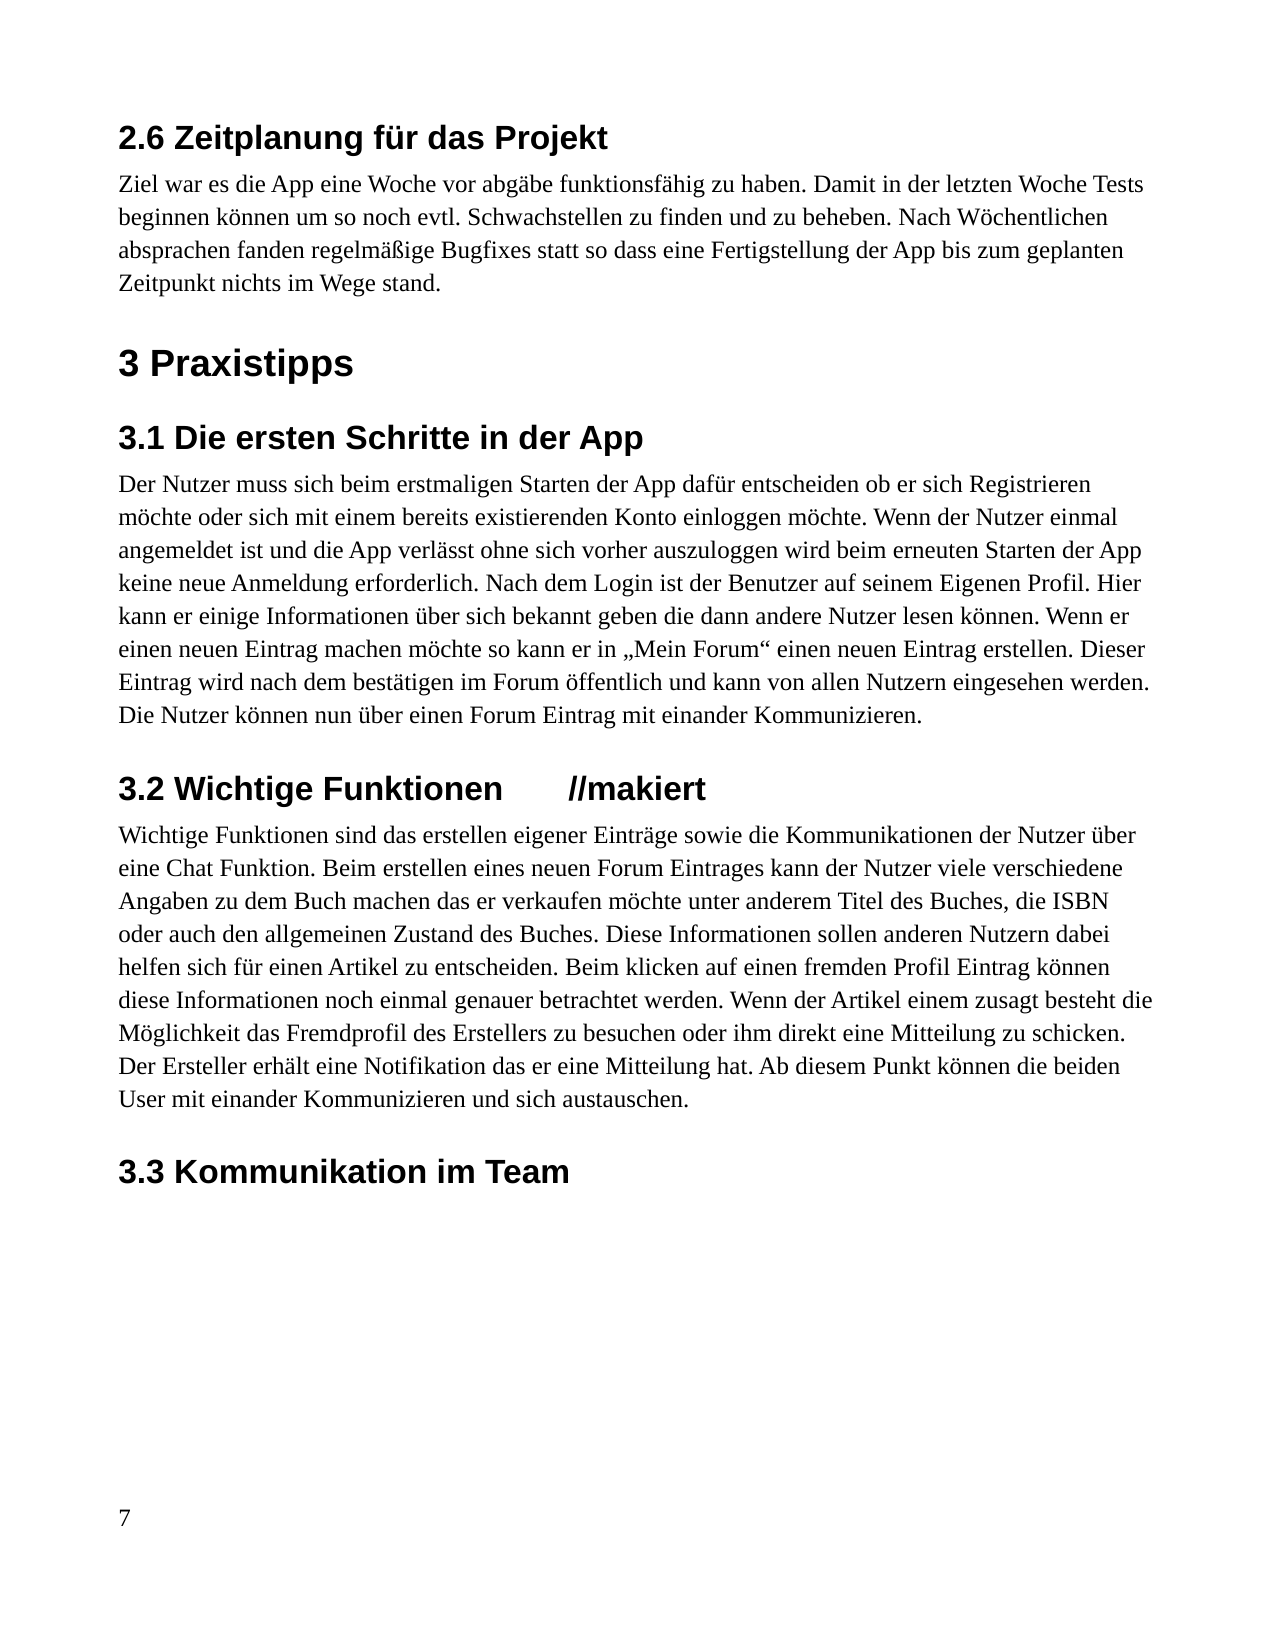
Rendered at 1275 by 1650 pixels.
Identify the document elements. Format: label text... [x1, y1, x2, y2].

text Wichtige Funktionen sind das erstellen eigener Einträge sowie die Kommunikationen der Nutzer über eine Chat Funktion. Beim erstellen eines neuen Forum Eintrages kann der Nutzer viele verschiedene Angaben zu dem Buch machen das er verkaufen möchte unter anderem Titel des Buches, die ISBN oder auch den allgemeinen Zustand des Buches. Diese Informationen sollen anderen Nutzern dabei helfen sich für einen Artikel zu entscheiden. Beim klicken auf einen fremden Profil Eintrag können diese Informationen noch einmal genauer betrachtet werden. Wenn der Artikel einem zusagt besteht die Möglichkeit das Fremdprofil des Erstellers zu besuchen oder ihm direkt eine Mitteilung zu schicken. Der Ersteller erhält eine Notifikation das er eine Mitteilung hat. Ab diesem Punkt können die beiden User mit einander Kommunizieren und sich austauschen. [118, 820, 1157, 1113]
subtitle 3 Praxistipps [118, 341, 1157, 384]
text Ziel war es die App eine Woche vor abgäbe funktionsfähig zu haben. Damit in der letzten Woche Tests beginnen können um so noch evtl. Schwachstellen zu finden und zu beheben. Nach Wöchentlichen absprachen fanden regelmäßige Bugfixes statt so dass eine Fertigstellung der App bis zum geplanten Zeitpunkt nichts im Wege stand. [118, 169, 1157, 297]
subtitle 3.2 Wichtige Funktionen //makiert [118, 769, 1157, 807]
text Der Nutzer muss sich beim erstmaligen Starten der App dafür entscheiden ob er sich Registrieren möchte oder sich mit einem bereits existierenden Konto einloggen möchte. Wenn der Nutzer einmal angemeldet ist und die App verlässt ohne sich vorher auszuloggen wird beim erneuten Starten der App keine neue Anmeldung erforderlich. Nach dem Login ist der Benutzer auf seinem Eigenen Profil. Hier kann er einige Informationen über sich bekannt geben die dann andere Nutzer lesen können. Wenn er einen neuen Eintrag machen möchte so kann er in „Mein Forum“ einen neuen Eintrag erstellen. Dieser Eintrag wird nach dem bestätigen im Forum öffentlich und kann von allen Nutzern eingesehen werden. Die Nutzer können nun über einen Forum Eintrag mit einander Kommunizieren. [118, 469, 1157, 729]
subtitle 3.1 Die ersten Schritte in der App [118, 418, 1157, 457]
subtitle 3.3 Kommunikation im Team [118, 1152, 1157, 1191]
subtitle 2.6 Zeitplanung für das Projekt [118, 118, 1157, 157]
